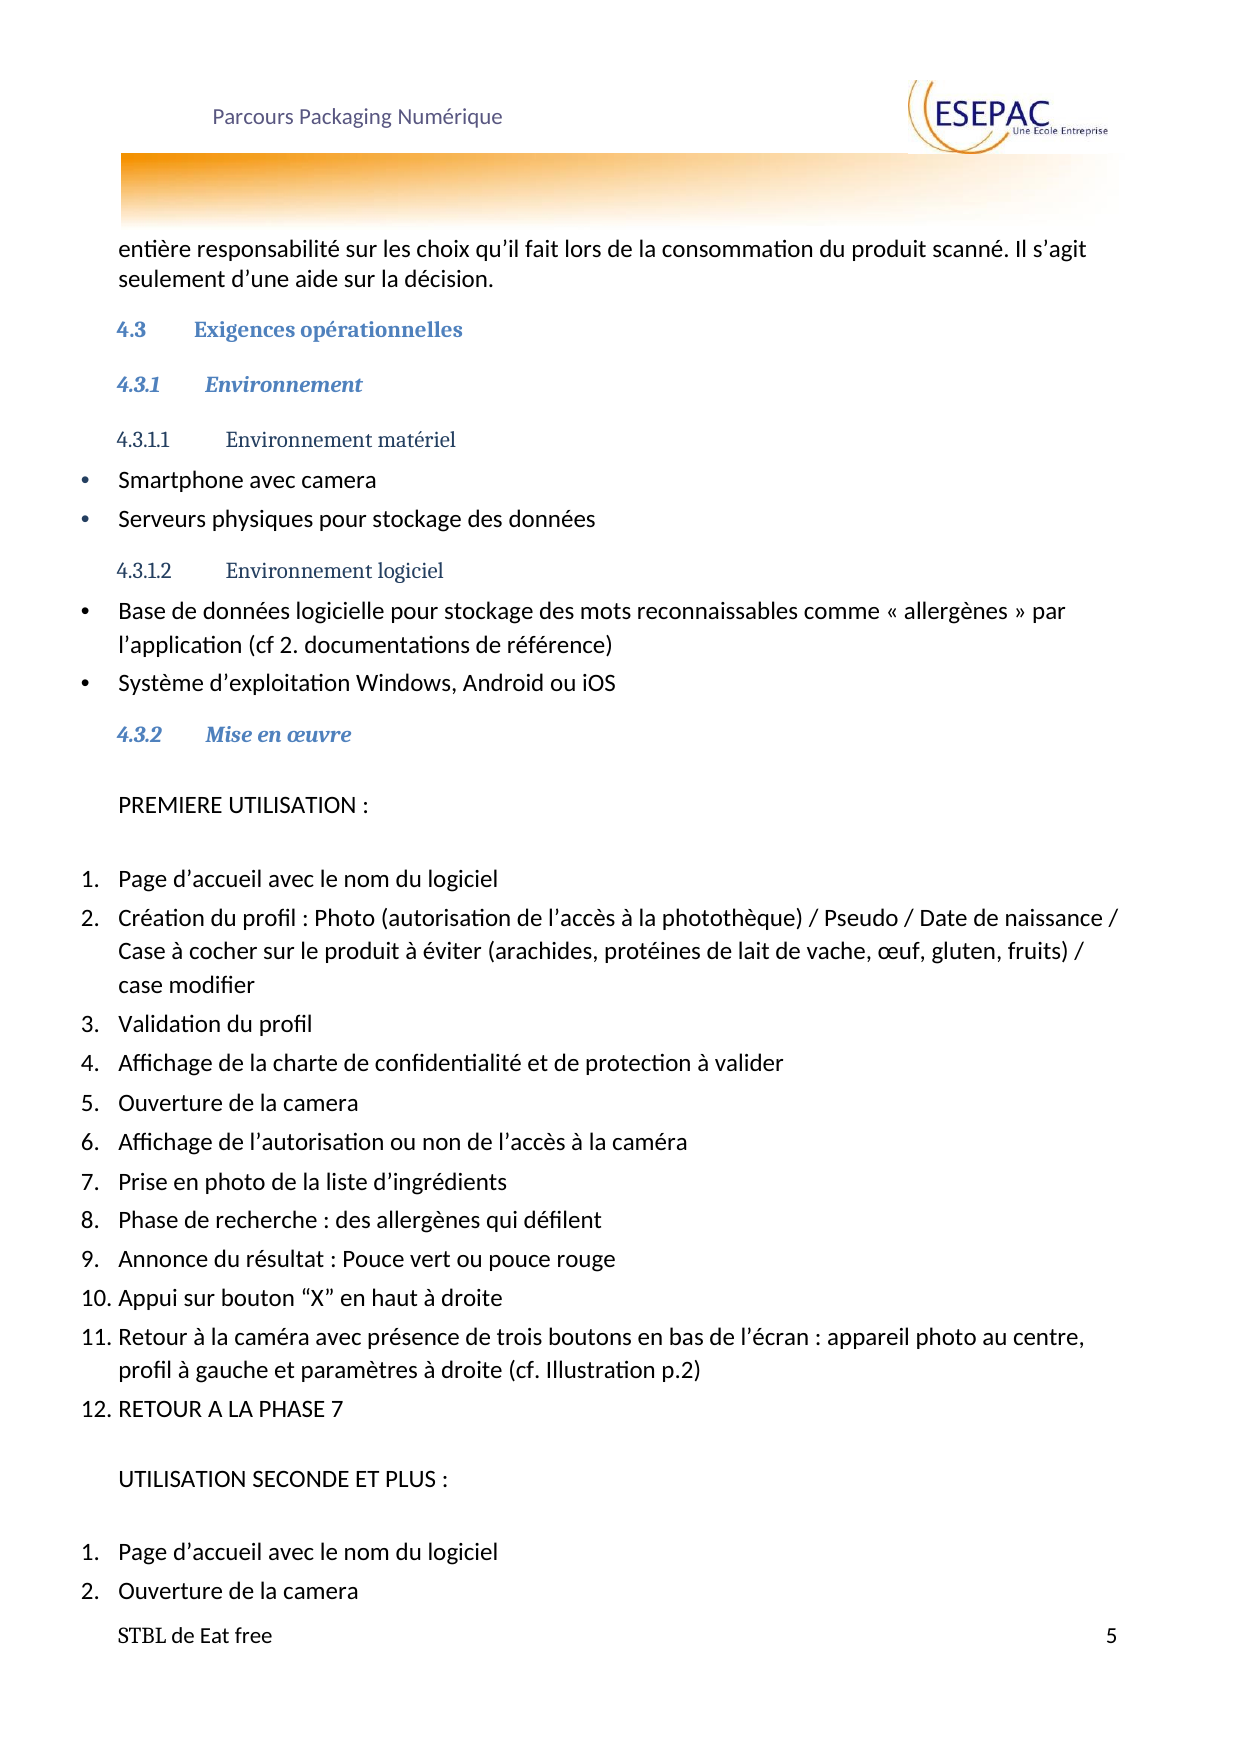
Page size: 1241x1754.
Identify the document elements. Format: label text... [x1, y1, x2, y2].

list Annonce du résultat : Pouce vert ou pouce rouge [81, 1243, 1122, 1274]
list Ouverture de la camera [81, 1087, 1122, 1117]
subtitle 4.3.1.2 Environnement logiciel [116, 557, 1122, 584]
list Ouverture de la camera [81, 1575, 1122, 1606]
subtitle 4.3.1 Environnement [116, 371, 1122, 398]
list Affichage de la charte de confidentialité et de protection à valider [81, 1047, 1122, 1079]
list Système d’exploitation Windows, Android ou iOS [81, 667, 1122, 698]
list Phase de recherche : des allergènes qui défilent [81, 1204, 1122, 1235]
text UTILISATION SECONDE ET PLUS : [118, 1463, 1122, 1493]
list Serveurs physiques pour stockage des données [81, 503, 1122, 533]
list Affichage de l’autorisation ou non de l’accès à la caméra [81, 1126, 1122, 1157]
list Smartphone avec camera [81, 464, 1122, 494]
list RETOUR A LA PHASE 7 [81, 1393, 1122, 1424]
list Retour à la caméra avec présence de trois boutons en bas de l’écran : appareil photo au centre, profil à gauche et paramètres à droite (cf. Illustration p.2) [81, 1321, 1122, 1385]
subtitle 4.3.1.1 Environnement matériel [116, 426, 1122, 453]
list Validation du profil [81, 1008, 1122, 1039]
list Appui sur bouton “X” en haut à droite [81, 1282, 1122, 1312]
list entière responsabilité sur les choix qu’il fait lors de la consommation du produit scanné. Il s’agit seulement d’une aide sur la décision. [81, 233, 1122, 294]
text 4.3.2 Mise en œuvre [116, 721, 1122, 748]
picture [121, 80, 1126, 230]
list Page d’accueil avec le nom du logiciel [81, 1537, 1122, 1567]
list Base de données logicielle pour stockage des mots reconnaissables comme « allergènes » par l’application (cf 2. documentations de référence) [81, 595, 1122, 659]
list Création du profil : Photo (autorisation de l’accès à la photothèque) / Pseudo / Date de naissance / Case à cocher sur le produit à éviter (arachides, protéines de lait de vache, œuf, gluten, fruits) / case modifier [81, 902, 1122, 1000]
list Page d’accueil avec le nom du logiciel [81, 863, 1122, 893]
list Prise en photo de la liste d’ingrédients [81, 1166, 1122, 1196]
subtitle 4.3 Exigences opérationnelles [116, 316, 1122, 343]
text PREMIERE UTILISATION : [118, 789, 1122, 820]
